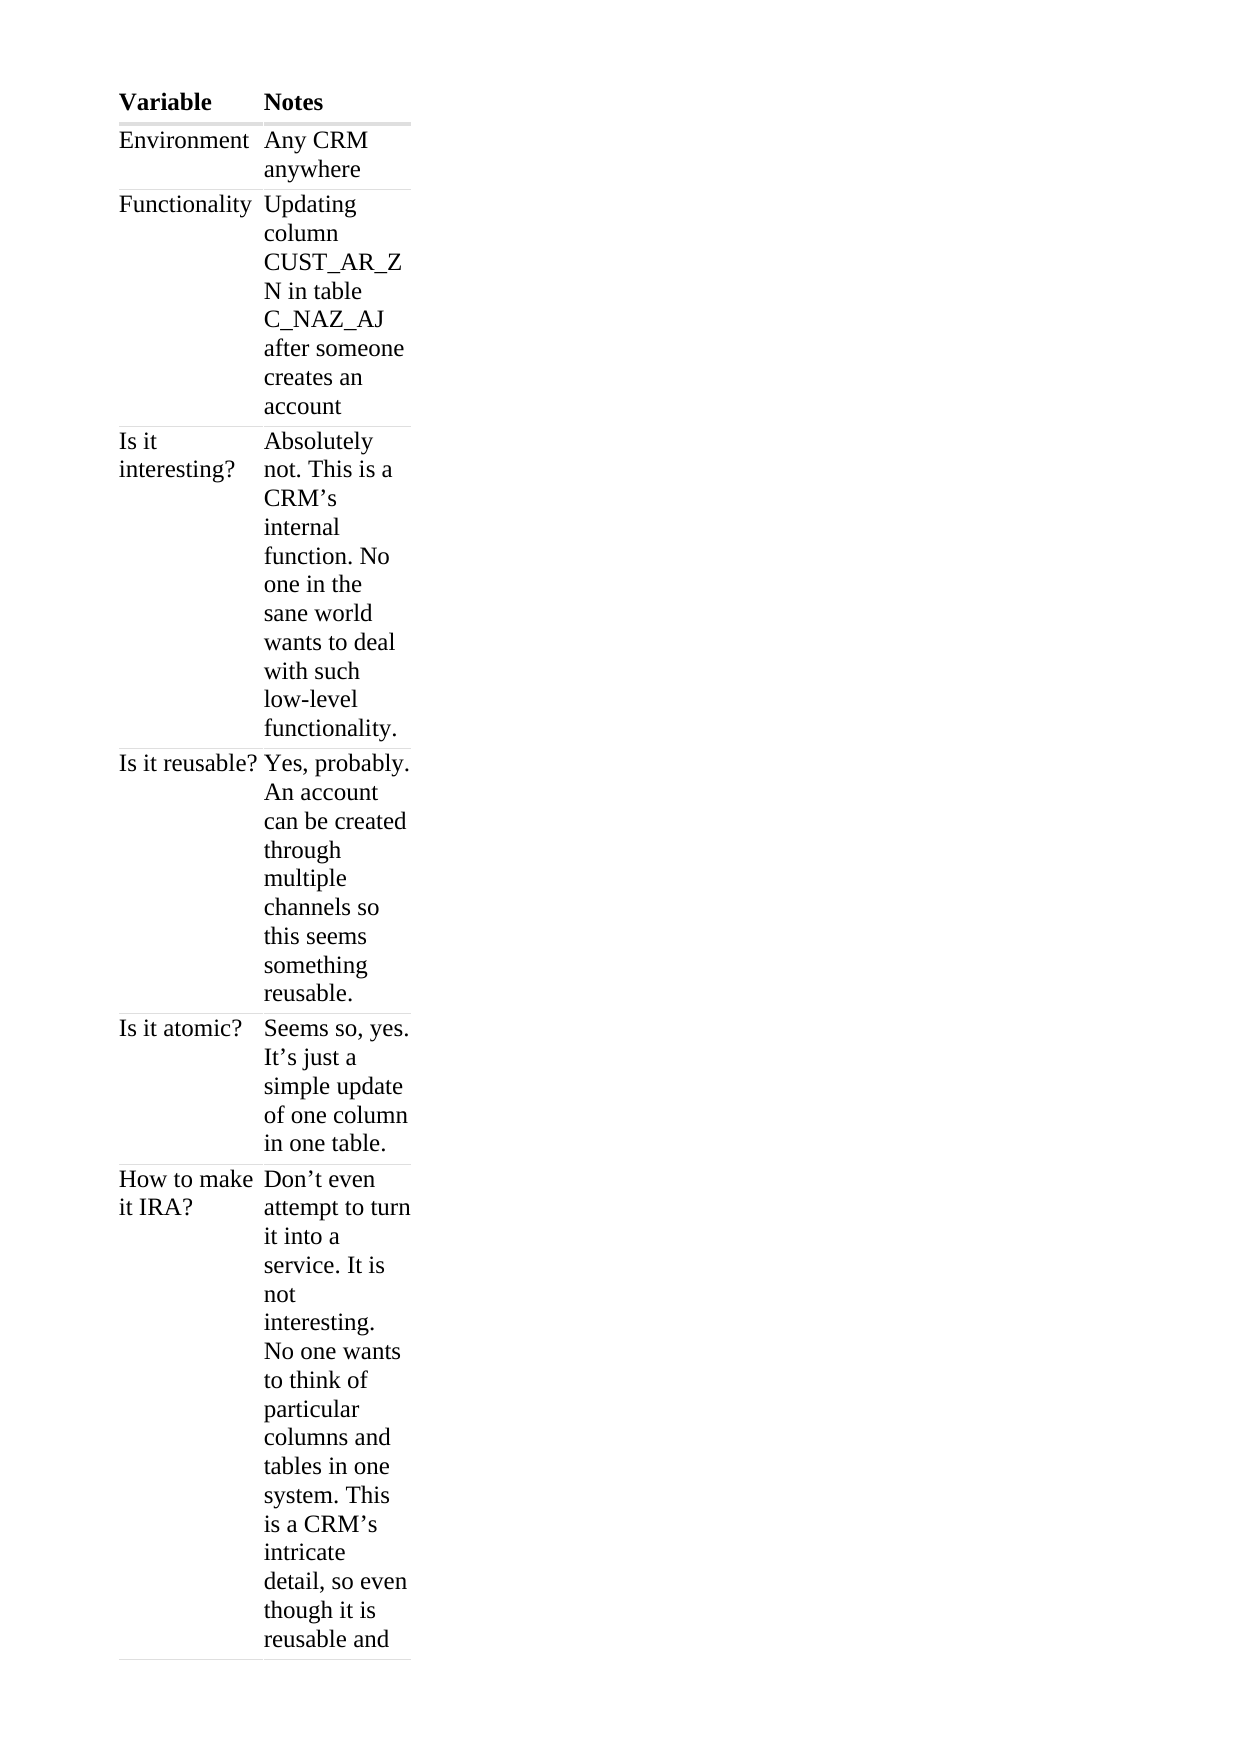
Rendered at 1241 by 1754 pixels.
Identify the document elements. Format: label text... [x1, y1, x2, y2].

table_cell Seems so, yes. It’s just a simple update of one column in one table. [264, 1014, 411, 1164]
table_header Variable [119, 88, 263, 122]
table_cell Functionality [119, 190, 263, 426]
table_cell How to make it IRA? [119, 1165, 263, 1659]
table_cell Is it interesting? [119, 427, 263, 748]
table_cell Any CRM anywhere [264, 126, 411, 189]
table_cell Is it atomic? [119, 1014, 263, 1164]
table_cell Yes, probably. An account can be created through multiple channels so this seems something reusable. [264, 749, 411, 1013]
table_cell Don’t even attempt to turn it into a service. It is not interesting. No one wants to think of particular columns and tables in one system. This is a CRM’s intricate detail, so even though it is reusable and [264, 1165, 411, 1659]
table_cell Updating column CUST_AR_ZN in table C_NAZ_AJ after someone creates an account [264, 190, 411, 426]
table_cell Environment [119, 126, 263, 189]
table_header Notes [264, 88, 411, 122]
table_cell Is it reusable? [119, 749, 263, 1013]
table_cell Absolutely not. This is a CRM’s internal function. No one in the sane world wants to deal with such low-level functionality. [264, 427, 411, 748]
